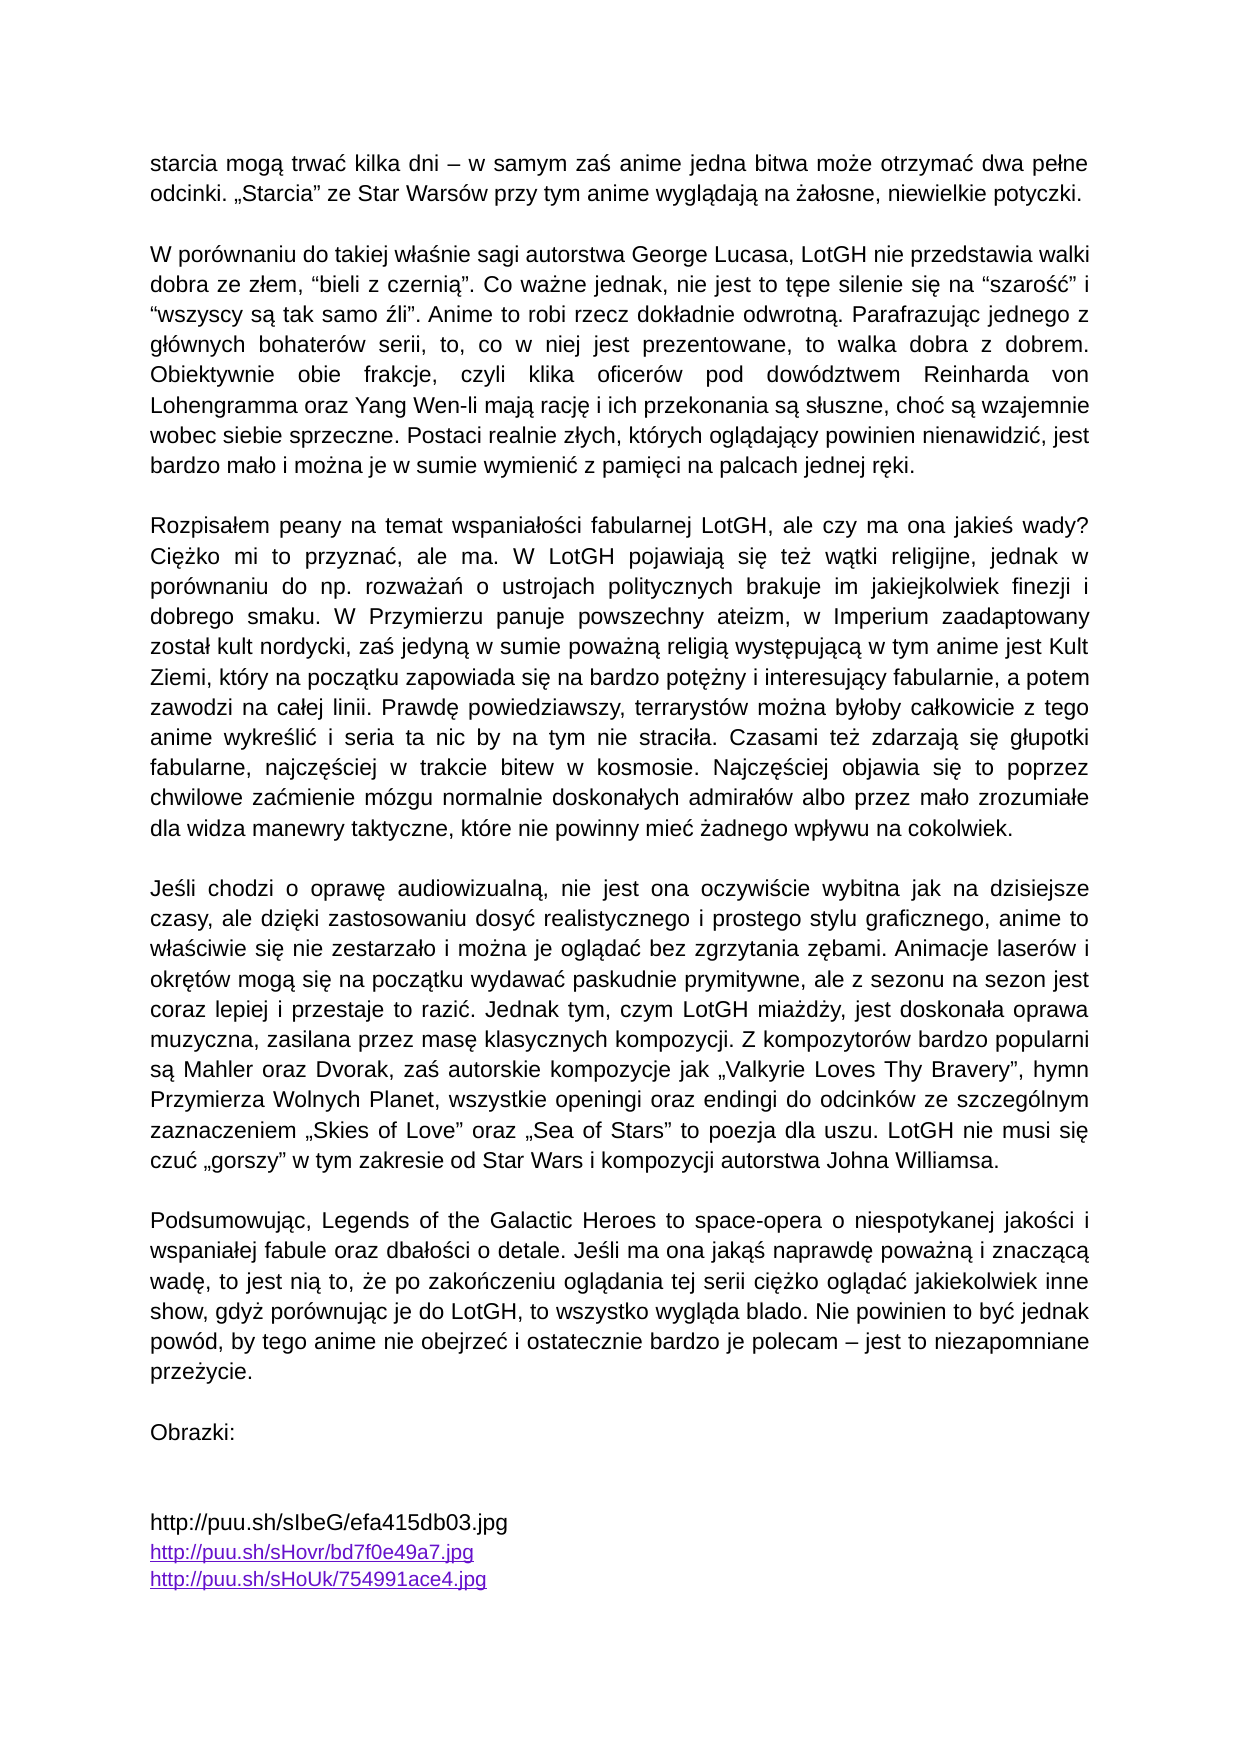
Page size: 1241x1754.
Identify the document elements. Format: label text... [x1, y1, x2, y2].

text Rozpisałem peany na temat wspaniałości fabularnej LotGH, ale czy ma ona jakieś wady? Ciężko mi to przyznać, ale ma. W LotGH pojawiają się też wątki religijne, jednak w porównaniu do np. rozważań o ustrojach politycznych brakuje im jakiejkolwiek finezji i dobrego smaku. W Przymierzu panuje powszechny ateizm, w Imperium zaadaptowany został kult nordycki, zaś jedyną w sumie poważną religią występującą w tym anime jest Kult Ziemi, który na początku zapowiada się na bardzo potężny i interesujący fabularnie, a potem zawodzi na całej linii. Prawdę powiedziawszy, terrarystów można byłoby całkowicie z tego anime wykreślić i seria ta nic by na tym nie straciła. Czasami też zdarzają się głupotki fabularne, najczęściej w trakcie bitew w kosmosie. Najczęściej objawia się to poprzez chwilowe zaćmienie mózgu normalnie doskonałych admirałów albo przez mało zrozumiałe dla widza manewry taktyczne, które nie powinny mieć żadnego wpływu na cokolwiek. [150, 512, 1090, 841]
text starcia mogą trwać kilka dni – w samym zaś anime jedna bitwa może otrzymać dwa pełne odcinki. „Starcia” ze Star Warsów przy tym anime wyglądają na żałosne, niewielkie potyczki. [150, 150, 1090, 207]
text Podsumowując, Legends of the Galactic Heroes to space-opera o niespotykanej jakości i wspaniałej fabule oraz dbałości o detale. Jeśli ma ona jakąś naprawdę poważną i znaczącą wadę, to jest nią to, że po zakończeniu oglądania tej serii ciężko oglądać jakiekolwiek inne show, gdyż porównując je do LotGH, to wszystko wygląda blado. Nie powinien to być jednak powód, by tego anime nie obejrzeć i ostatecznie bardzo je polecam – jest to niezapomniane przeżycie. [150, 1207, 1090, 1385]
text http://puu.sh/sHovr/bd7f0e49a7.jpg [150, 1539, 1090, 1563]
text http://puu.sh/sHoUk/754991ace4.jpg [150, 1567, 1090, 1591]
text Jeśli chodzi o oprawę audiowizualną, nie jest ona oczywiście wybitna jak na dzisiejsze czasy, ale dzięki zastosowaniu dosyć realistycznego i prostego stylu graficznego, anime to właściwie się nie zestarzało i można je oglądać bez zgrzytania zębami. Animacje laserów i okrętów mogą się na początku wydawać paskudnie prymitywne, ale z sezonu na sezon jest coraz lepiej i przestaje to razić. Jednak tym, czym LotGH miażdży, jest doskonała oprawa muzyczna, zasilana przez masę klasycznych kompozycji. Z kompozytorów bardzo popularni są Mahler oraz Dvorak, zaś autorskie kompozycje jak „Valkyrie Loves Thy Bravery”, hymn Przymierza Wolnych Planet, wszystkie openingi oraz endingi do odcinków ze szczególnym zaznaczeniem „Skies of Love” oraz „Sea of Stars” to poezja dla uszu. LotGH nie musi się czuć „gorszy” w tym zakresie od Star Wars i kompozycji autorstwa Johna Williamsa. [150, 875, 1090, 1173]
text W porównaniu do takiej właśnie sagi autorstwa George Lucasa, LotGH nie przedstawia walki dobra ze złem, “bieli z czernią”. Co ważne jednak, nie jest to tępe silenie się na “szarość” i “wszyscy są tak samo źli”. Anime to robi rzecz dokładnie odwrotną. Parafrazując jednego z głównych bohaterów serii, to, co w niej jest prezentowane, to walka dobra z dobrem. Obiektywnie obie frakcje, czyli klika oficerów pod dowództwem Reinharda von Lohengramma oraz Yang Wen-li mają rację i ich przekonania są słuszne, choć są wzajemnie wobec siebie sprzeczne. Postaci realnie złych, których oglądający powinien nienawidzić, jest bardzo mało i można je w sumie wymienić z pamięci na palcach jednej ręki. [150, 241, 1090, 478]
text http://puu.sh/sIbeG/efa415db03.jpg [150, 1509, 1090, 1536]
text Obrazki: [150, 1419, 1090, 1445]
